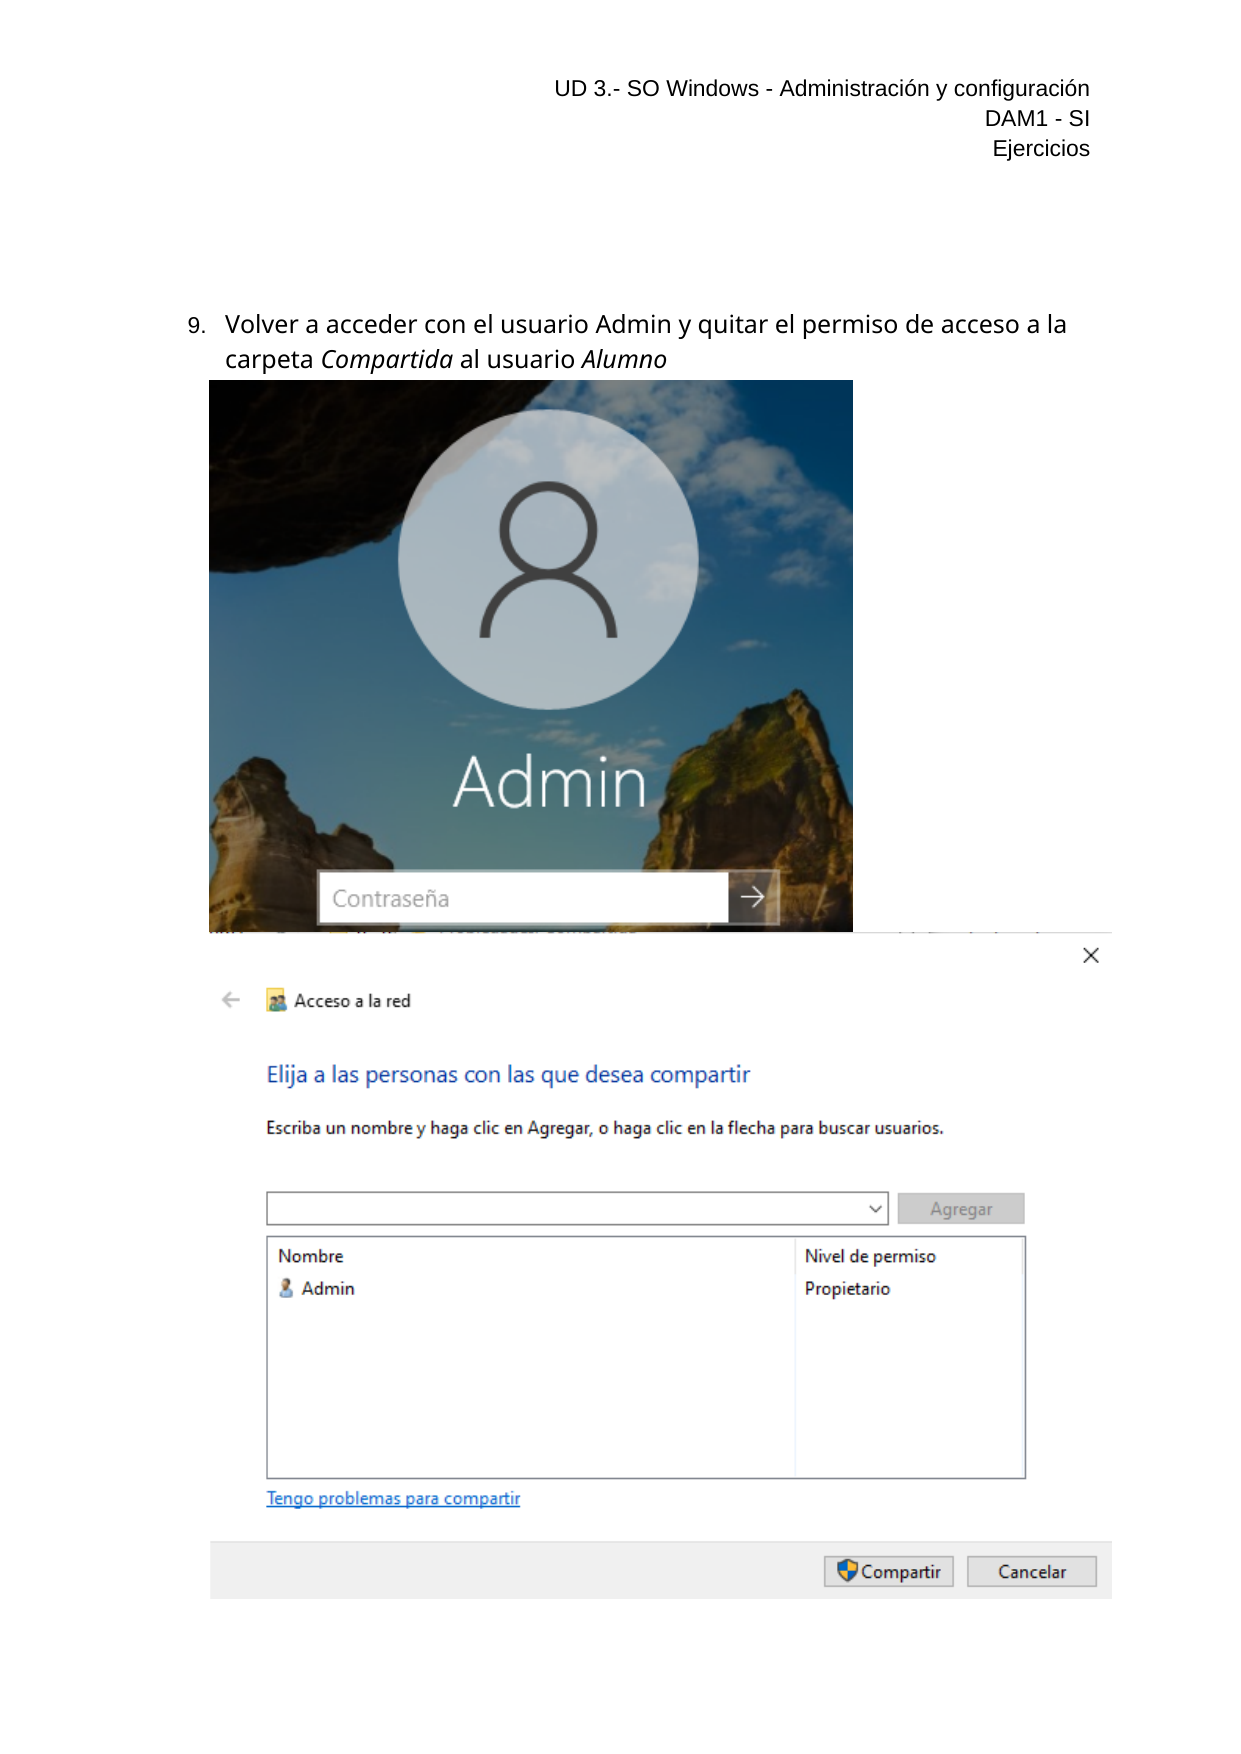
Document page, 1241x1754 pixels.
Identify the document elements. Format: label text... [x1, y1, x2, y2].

list Volver a acceder con el usuario Admin y quitar el permiso de acceso a la carpeta Compartida al usuario Alumno [187, 307, 1090, 375]
picture [209, 380, 1112, 1599]
